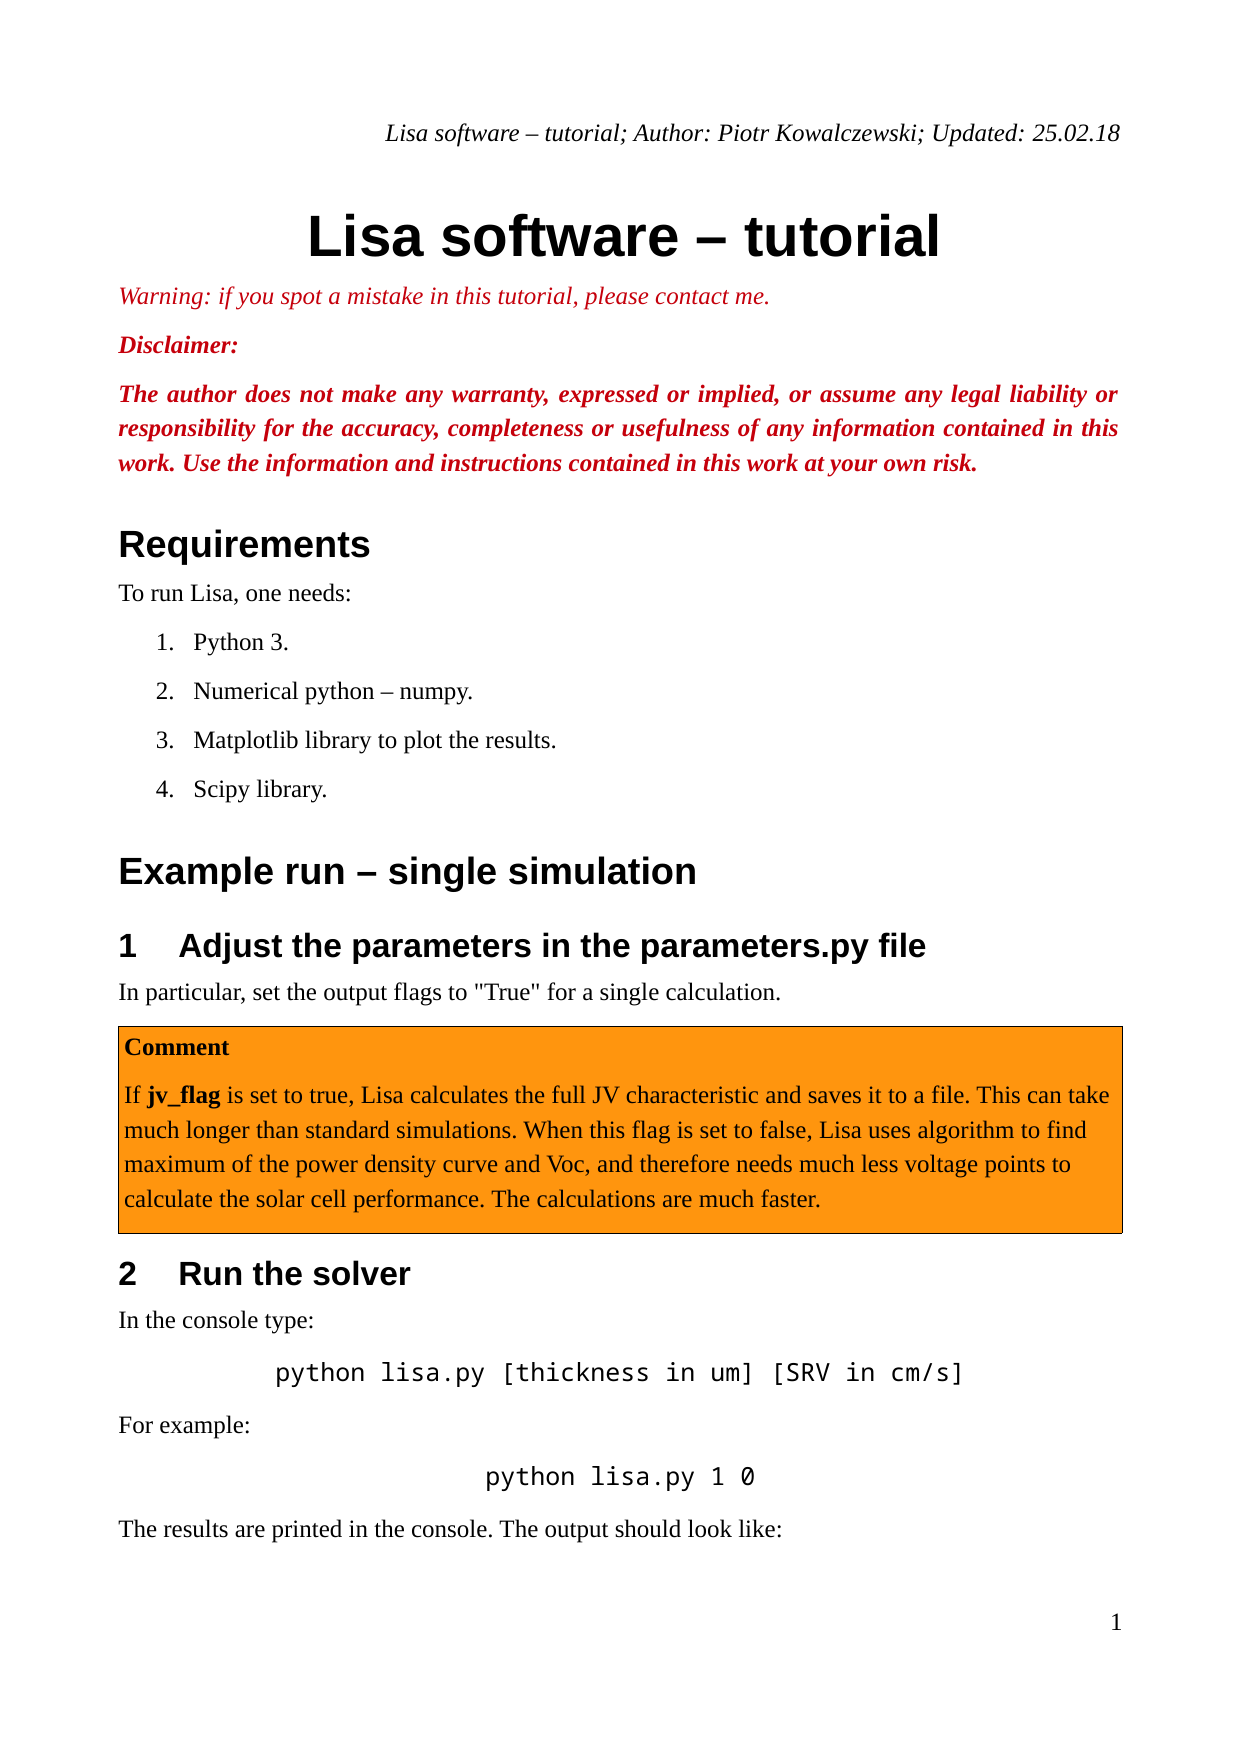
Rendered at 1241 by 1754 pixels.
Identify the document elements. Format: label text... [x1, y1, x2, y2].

text Warning: if you spot a mistake in this tutorial, please contact me. [118, 281, 1122, 310]
subtitle Run the solver [118, 1254, 1122, 1293]
subtitle Requirements [118, 522, 1122, 566]
text python lisa.py 1 0 [118, 1459, 1122, 1493]
text The results are printed in the console. The output should look like: [118, 1514, 1122, 1543]
text In particular, set the output flags to "True" for a single calculation. [118, 977, 1122, 1005]
text Disclaimer: [118, 330, 1122, 359]
text To run Lisa, one needs: [118, 578, 1122, 607]
text python lisa.py [thickness in um] [SRV in cm/s] [118, 1354, 1122, 1388]
list Python 3. [156, 627, 1122, 656]
list Numerical python – numpy. [156, 676, 1122, 705]
table_header Comment If jv_flag is set to true, Lisa calculates the full JV characteristic and saves it to a file. This can take much longer than standard simulations. When this flag is set to false, Lisa uses algorithm to find maximum of the power density curve and Voc, and therefore needs much less voltage points to calculate the solar cell performance. The calculations are much faster. [119, 1027, 1122, 1233]
list Scipy library. [156, 774, 1122, 803]
text The author does not make any warranty, expressed or implied, or assume any legal liability or responsibility for the accuracy, completeness or usefulness of any information contained in this work. Use the information and instructions contained in this work at your own risk. [118, 379, 1122, 477]
subtitle Example run – single simulation [118, 848, 1122, 892]
list Matplotlib library to plot the results. [156, 725, 1122, 754]
text In the console type: [118, 1305, 1122, 1334]
text For example: [118, 1410, 1122, 1438]
subtitle Adjust the parameters in the parameters.py file [118, 926, 1122, 964]
title Lisa software – tutorial [127, 201, 1122, 268]
